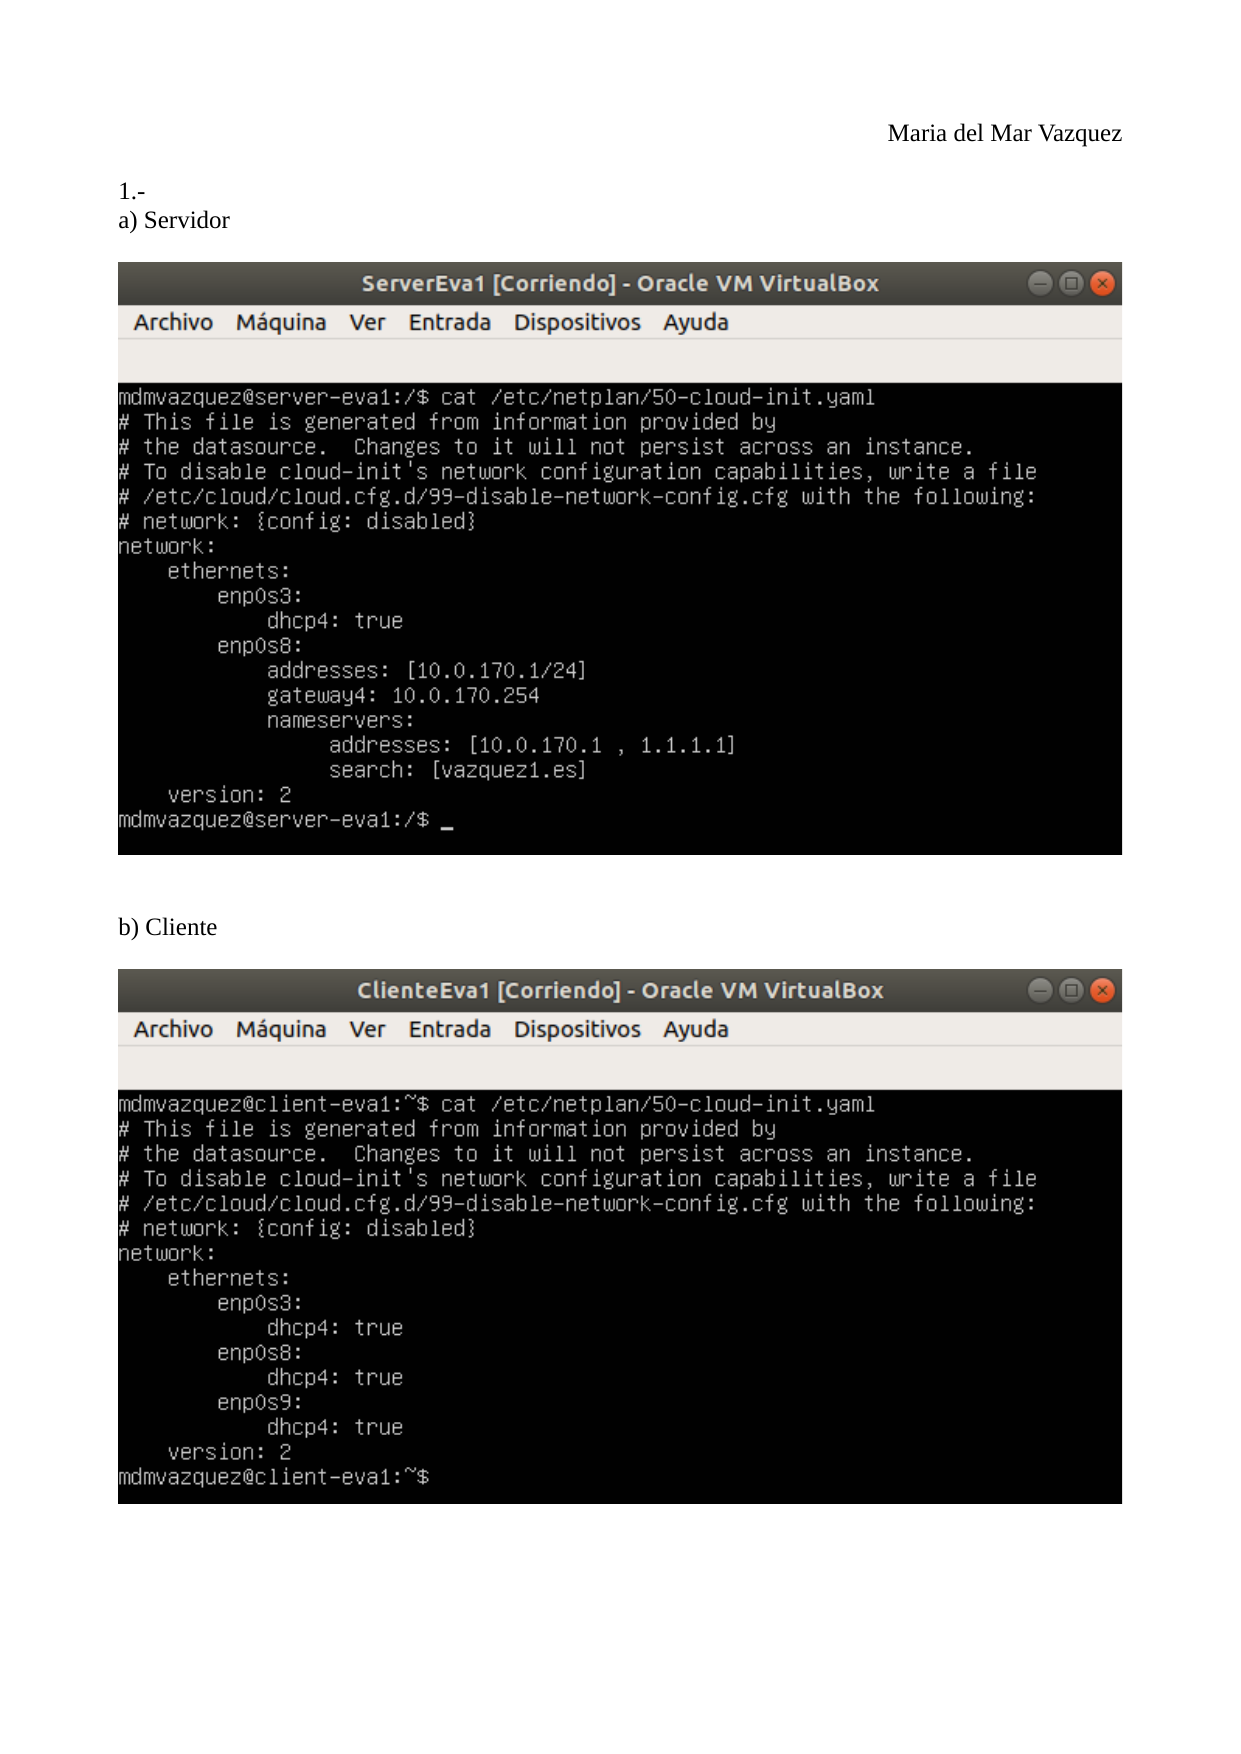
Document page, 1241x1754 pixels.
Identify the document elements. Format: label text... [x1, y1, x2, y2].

picture [118, 969, 1123, 1504]
picture [118, 262, 1123, 855]
text a) Servidor [118, 205, 1122, 234]
text b) Cliente [118, 912, 1122, 941]
text 1.- [118, 176, 1122, 205]
